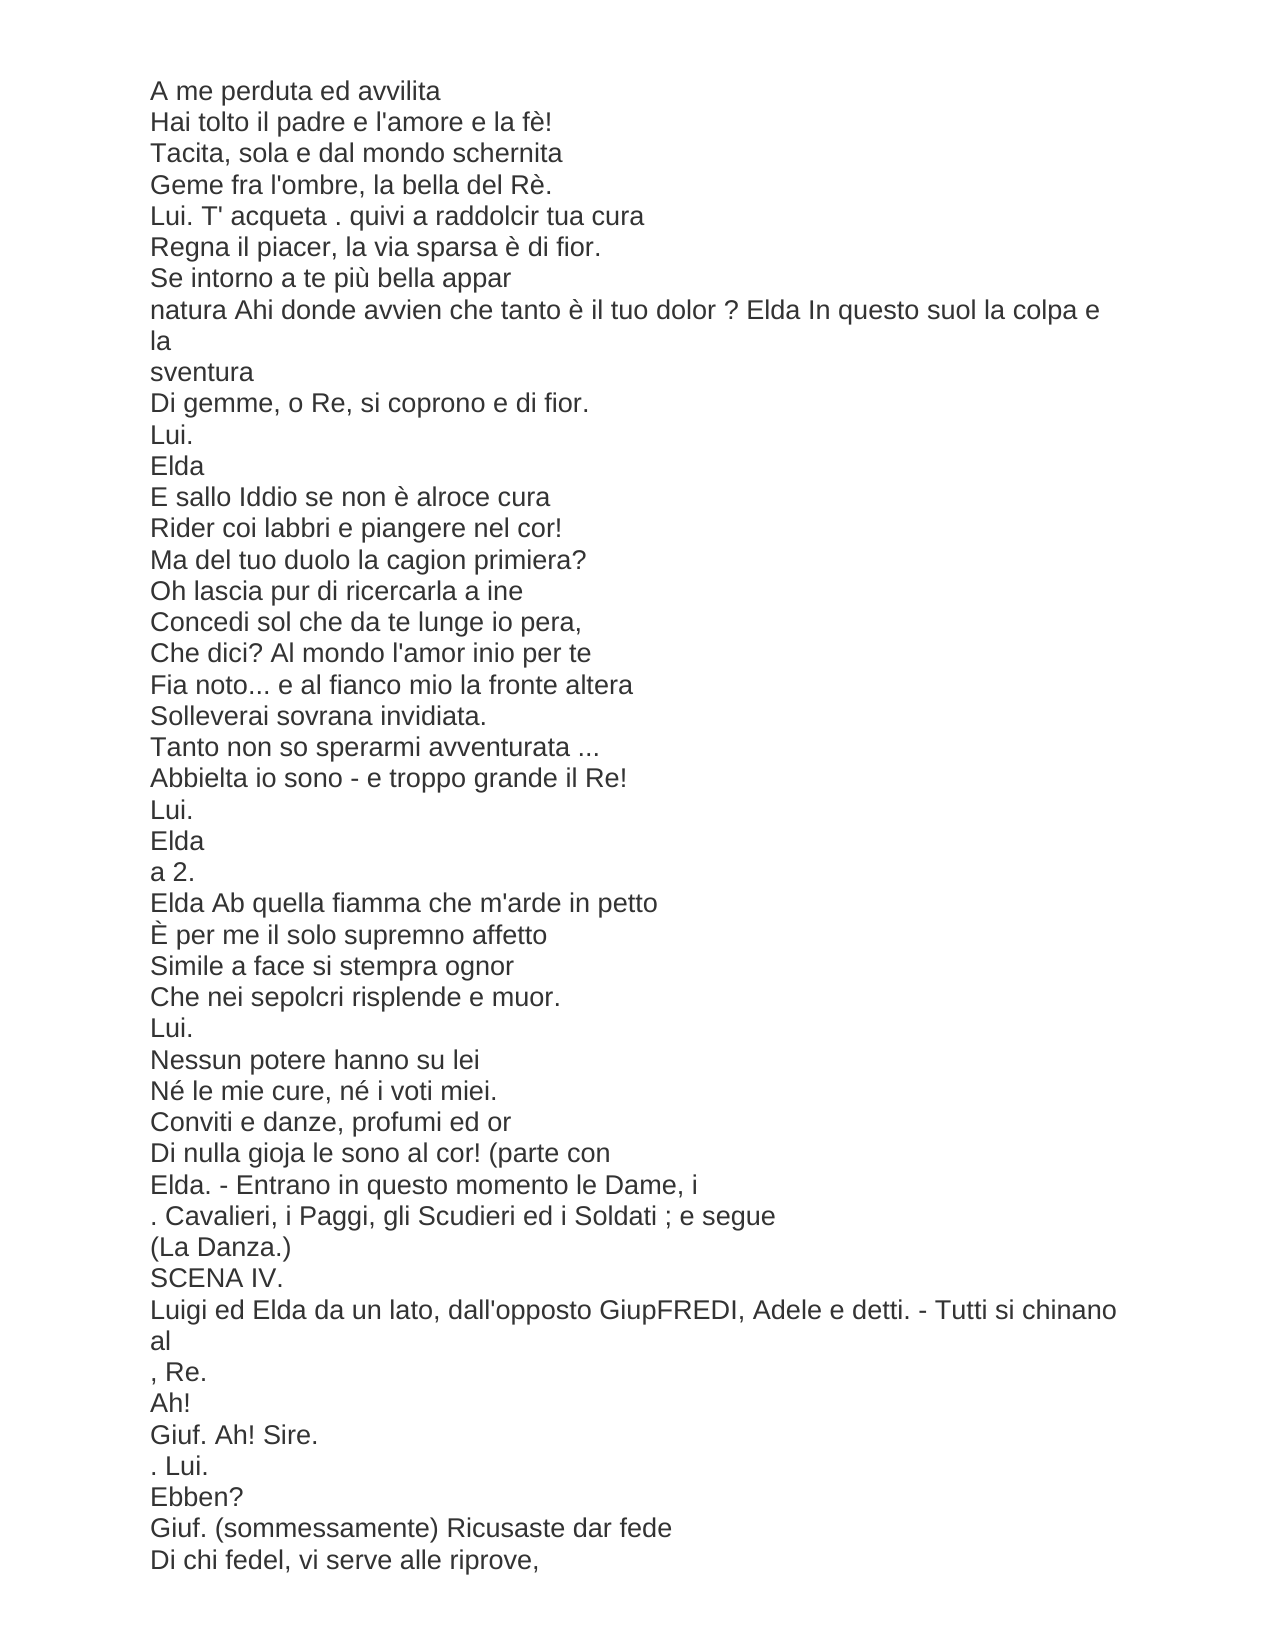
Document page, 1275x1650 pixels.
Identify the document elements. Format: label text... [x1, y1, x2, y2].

text (La Danza.) [150, 1231, 1125, 1262]
text Se intorno a te più bella appar [150, 262, 1125, 294]
text Ebben? [150, 1481, 1125, 1512]
text Hai tolto il padre e l'amore e la fè! [150, 106, 1125, 137]
text È per me il solo supremno affetto [150, 919, 1125, 950]
text . Cavalieri, i Paggi, gli Scudieri ed i Soldati ; e segue [150, 1200, 1125, 1231]
text Concedi sol che da te lunge io pera, [150, 606, 1125, 637]
text Oh lascia pur di ricercarla a ine [150, 575, 1125, 606]
text sventura [150, 356, 1125, 387]
text Fia noto... e al fianco mio la fronte altera [150, 669, 1125, 700]
text , Re. [150, 1356, 1125, 1387]
text Elda [150, 825, 1125, 856]
text Solleverai sovrana invidiata. [150, 700, 1125, 731]
text Conviti e danze, profumi ed or [150, 1106, 1125, 1137]
text Simile a face si stempra ognor [150, 950, 1125, 981]
text Elda. - Entrano in questo momento le Dame, i [150, 1169, 1125, 1200]
text Giuf. (sommessamente) Ricusaste dar fede [150, 1512, 1125, 1544]
text Abbielta io sono - e troppo grande il Re! [150, 762, 1125, 794]
text Di nulla gioja le sono al cor! (parte con [150, 1137, 1125, 1169]
text Geme fra l'ombre, la bella del Rè. [150, 169, 1125, 200]
text Né le mie cure, né i voti miei. [150, 1075, 1125, 1106]
text Lui. [150, 419, 1125, 450]
text Di gemme, o Re, si coprono e di fior. [150, 387, 1125, 419]
text Rider coi labbri e piangere nel cor! [150, 512, 1125, 544]
text Lui. [150, 1012, 1125, 1044]
text Nessun potere hanno su lei [150, 1044, 1125, 1075]
text Ah! [150, 1387, 1125, 1419]
text Luigi ed Elda da un lato, dall'opposto GiupFREDI, Adele e detti. - Tutti si chinano [150, 1294, 1125, 1325]
text natura Ahi donde avvien che tanto è il tuo dolor ? Elda In questo suol la colpa e la [150, 294, 1125, 356]
text Che nei sepolcri risplende e muor. [150, 981, 1125, 1012]
text E sallo Iddio se non è alroce cura [150, 481, 1125, 512]
text SCENA IV. [150, 1262, 1125, 1294]
text Tacita, sola e dal mondo schernita [150, 137, 1125, 169]
text a 2. [150, 856, 1125, 887]
text Di chi fedel, vi serve alle riprove, [150, 1544, 1125, 1575]
text Giuf. Ah! Sire. [150, 1419, 1125, 1450]
text Tanto non so sperarmi avventurata ... [150, 731, 1125, 762]
text Lui. [150, 794, 1125, 825]
text . Lui. [150, 1450, 1125, 1481]
text Elda [150, 450, 1125, 481]
text al [150, 1325, 1125, 1356]
text Ma del tuo duolo la cagion primiera? [150, 544, 1125, 575]
text Lui. T' acqueta . quivi a raddolcir tua cura [150, 200, 1125, 231]
text Che dici? Al mondo l'amor inio per te [150, 637, 1125, 669]
text Regna il piacer, la via sparsa è di fior. [150, 231, 1125, 262]
text Elda Ab quella fiamma che m'arde in petto [150, 887, 1125, 919]
text A me perduta ed avvilita [150, 75, 1125, 106]
